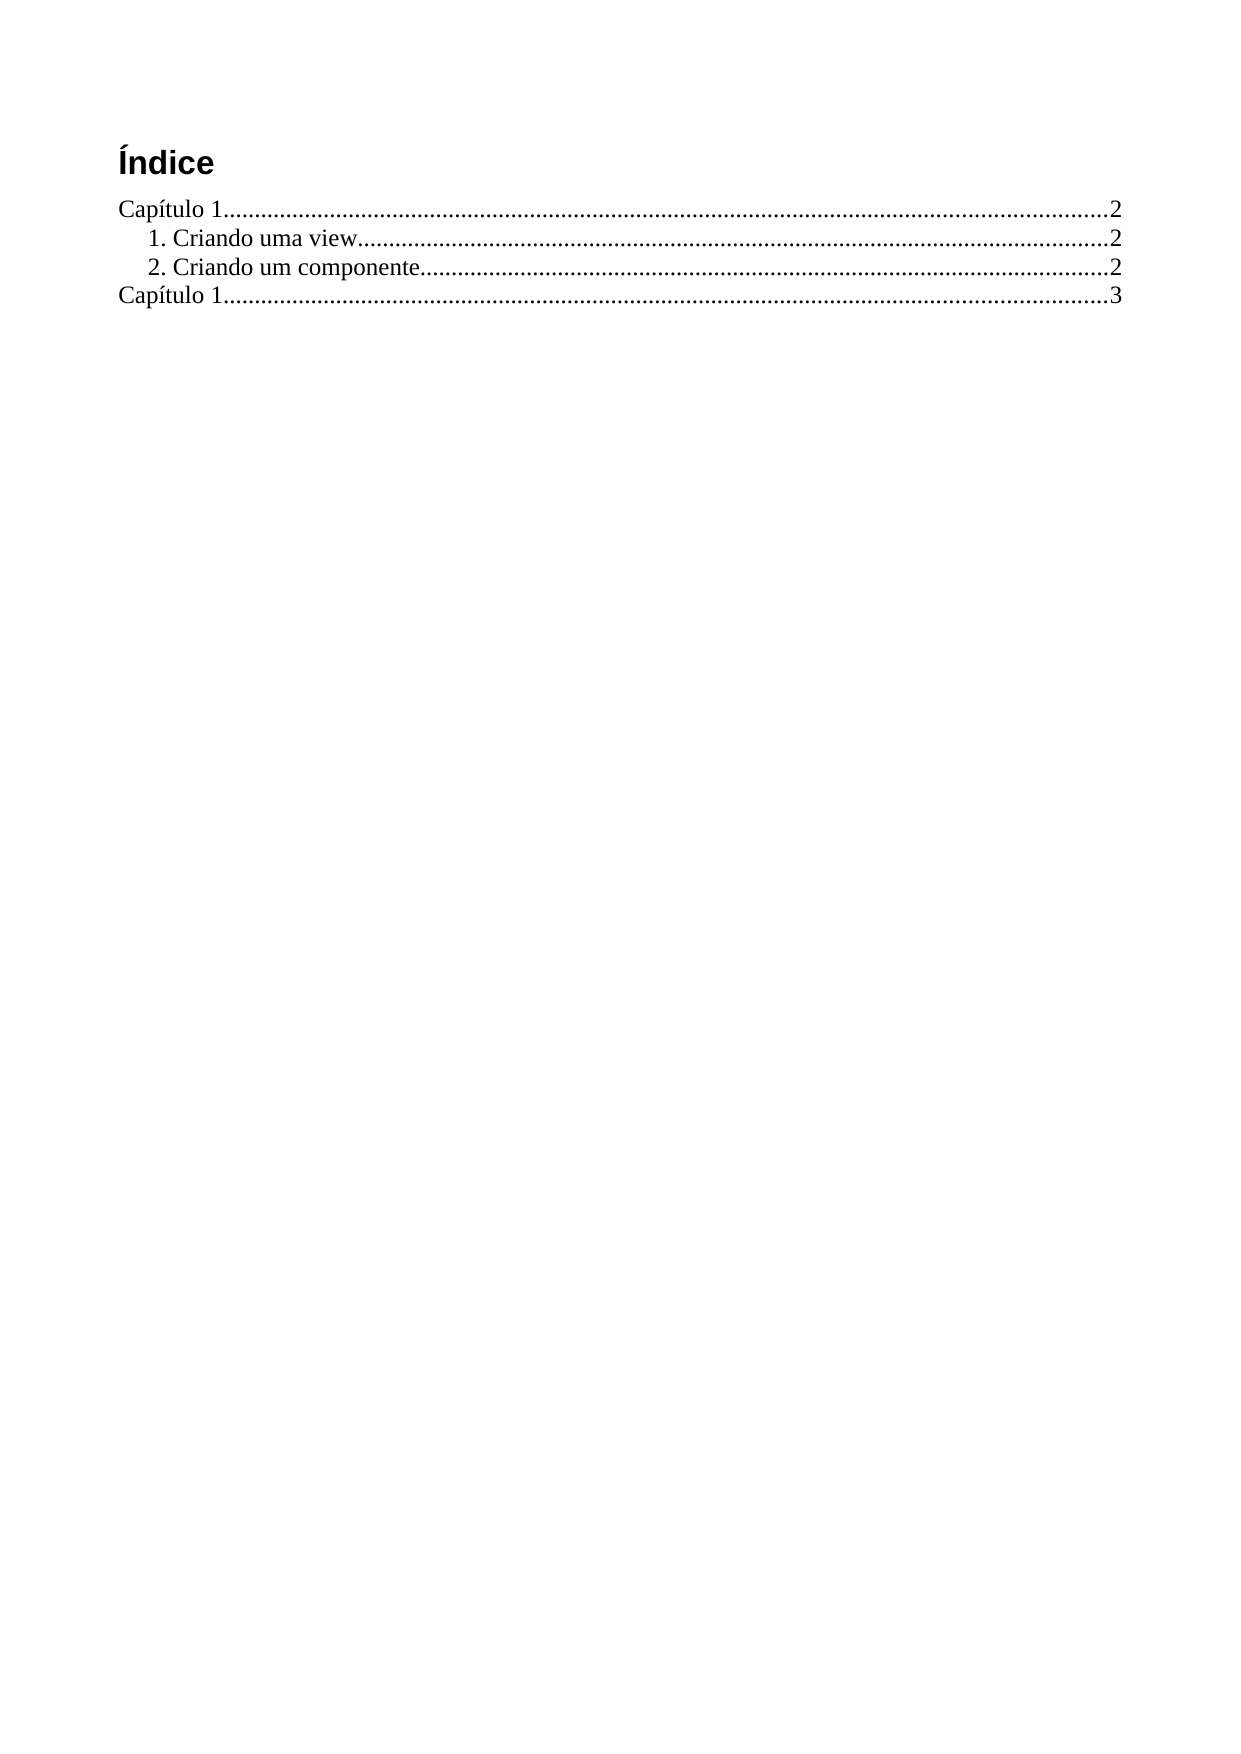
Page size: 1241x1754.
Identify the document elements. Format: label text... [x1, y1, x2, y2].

text 2. Criando um componente 2 [148, 252, 1122, 280]
text Capítulo 1 2 [118, 194, 1122, 223]
subtitle Índice [118, 143, 1122, 182]
text Capítulo 1 3 [118, 280, 1122, 309]
text 1. Criando uma view 2 [148, 223, 1122, 252]
